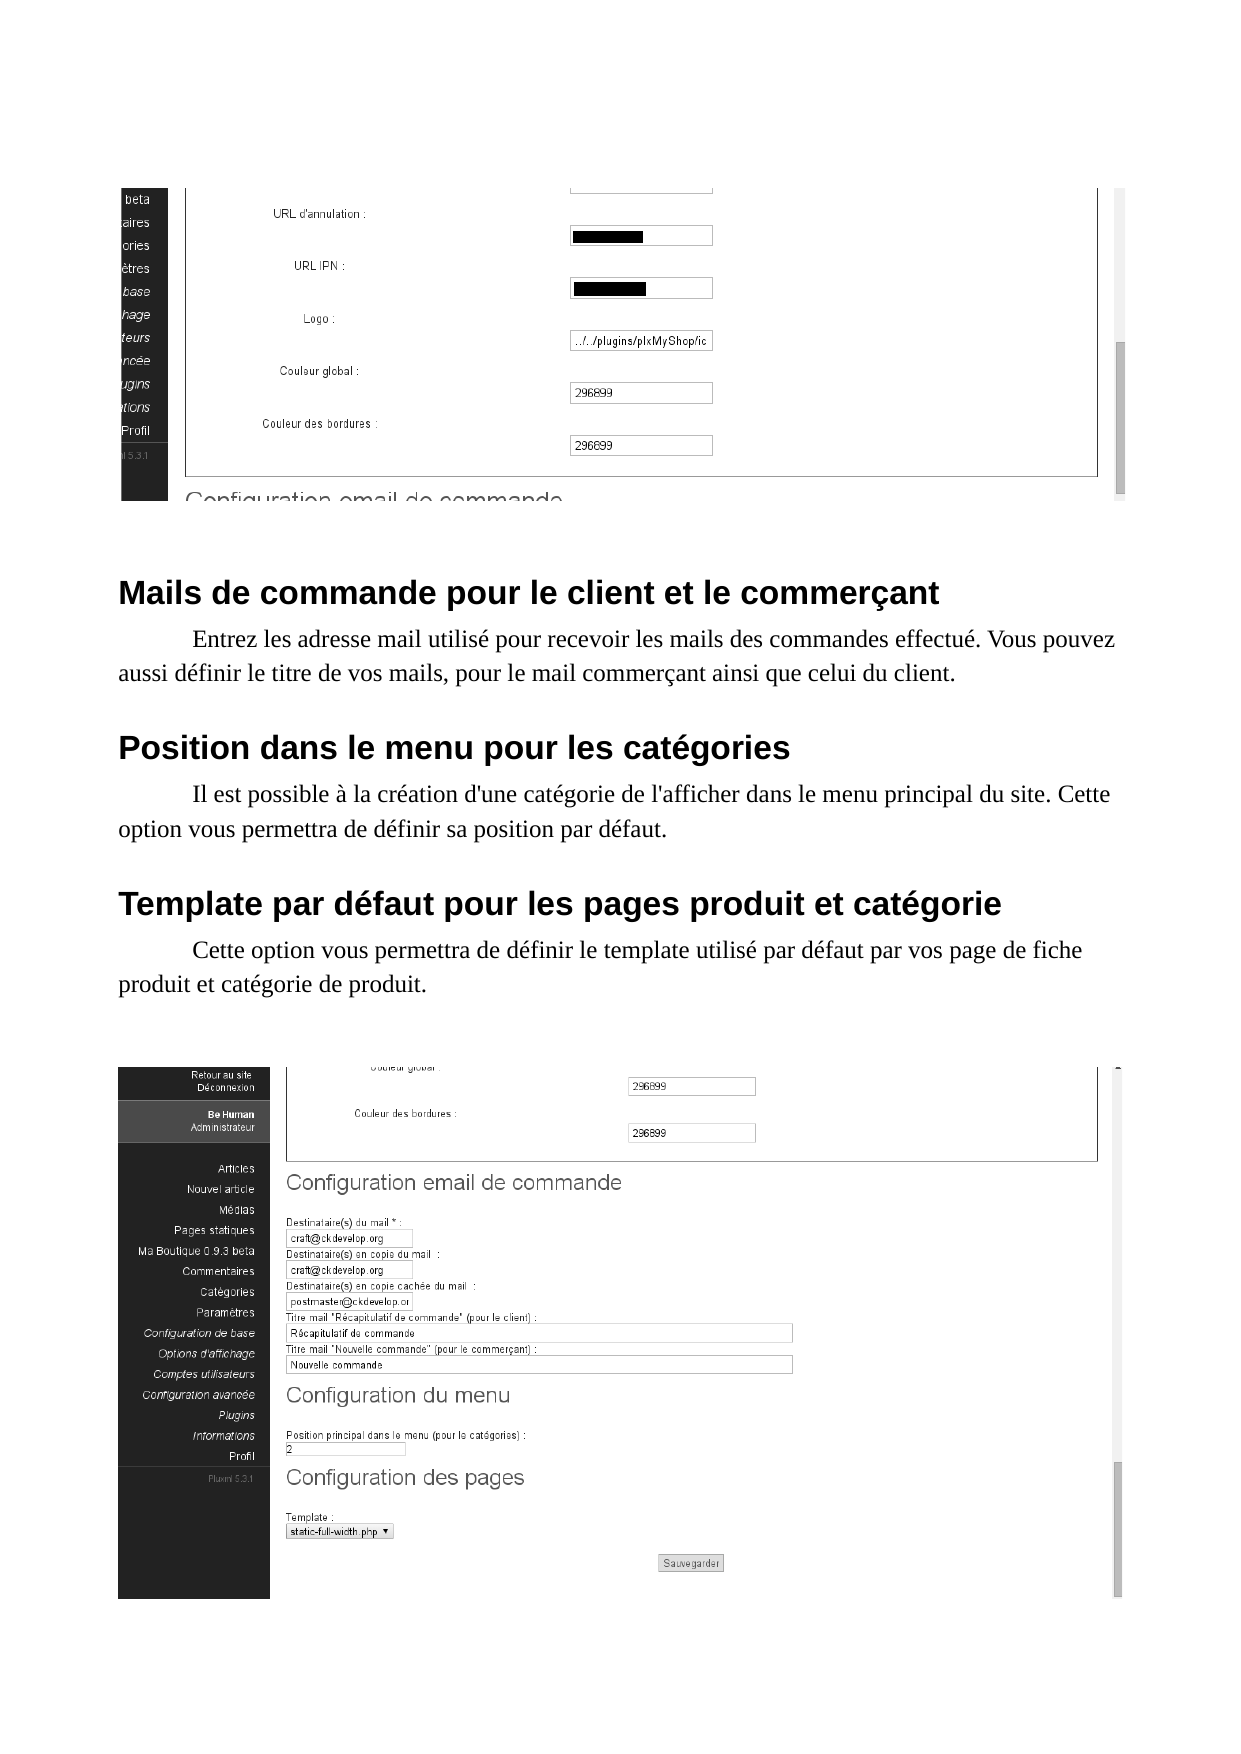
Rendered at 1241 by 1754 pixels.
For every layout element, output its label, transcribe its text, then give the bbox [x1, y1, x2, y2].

subtitle Template par défaut pour les pages produit et catégorie [118, 883, 1122, 922]
picture [118, 1067, 1123, 1599]
text Cette option vous permettra de définir le template utilisé par défaut par vos page de fiche produit et catégorie de produit. [118, 935, 1122, 998]
text Entrez les adresse mail utilisé pour recevoir les mails des commandes effectué. Vous pouvez aussi définir le titre de vos mails, pour le mail commerçant ainsi que celui du client. [118, 624, 1122, 687]
text Il est possible à la création d'une catégorie de l'afficher dans le menu principal du site. Cette option vous permettra de définir sa position par défaut. [118, 779, 1122, 842]
picture [121, 188, 1126, 501]
subtitle Mails de commande pour le client et le commerçant [118, 572, 1122, 611]
subtitle Position dans le menu pour les catégories [118, 728, 1122, 767]
